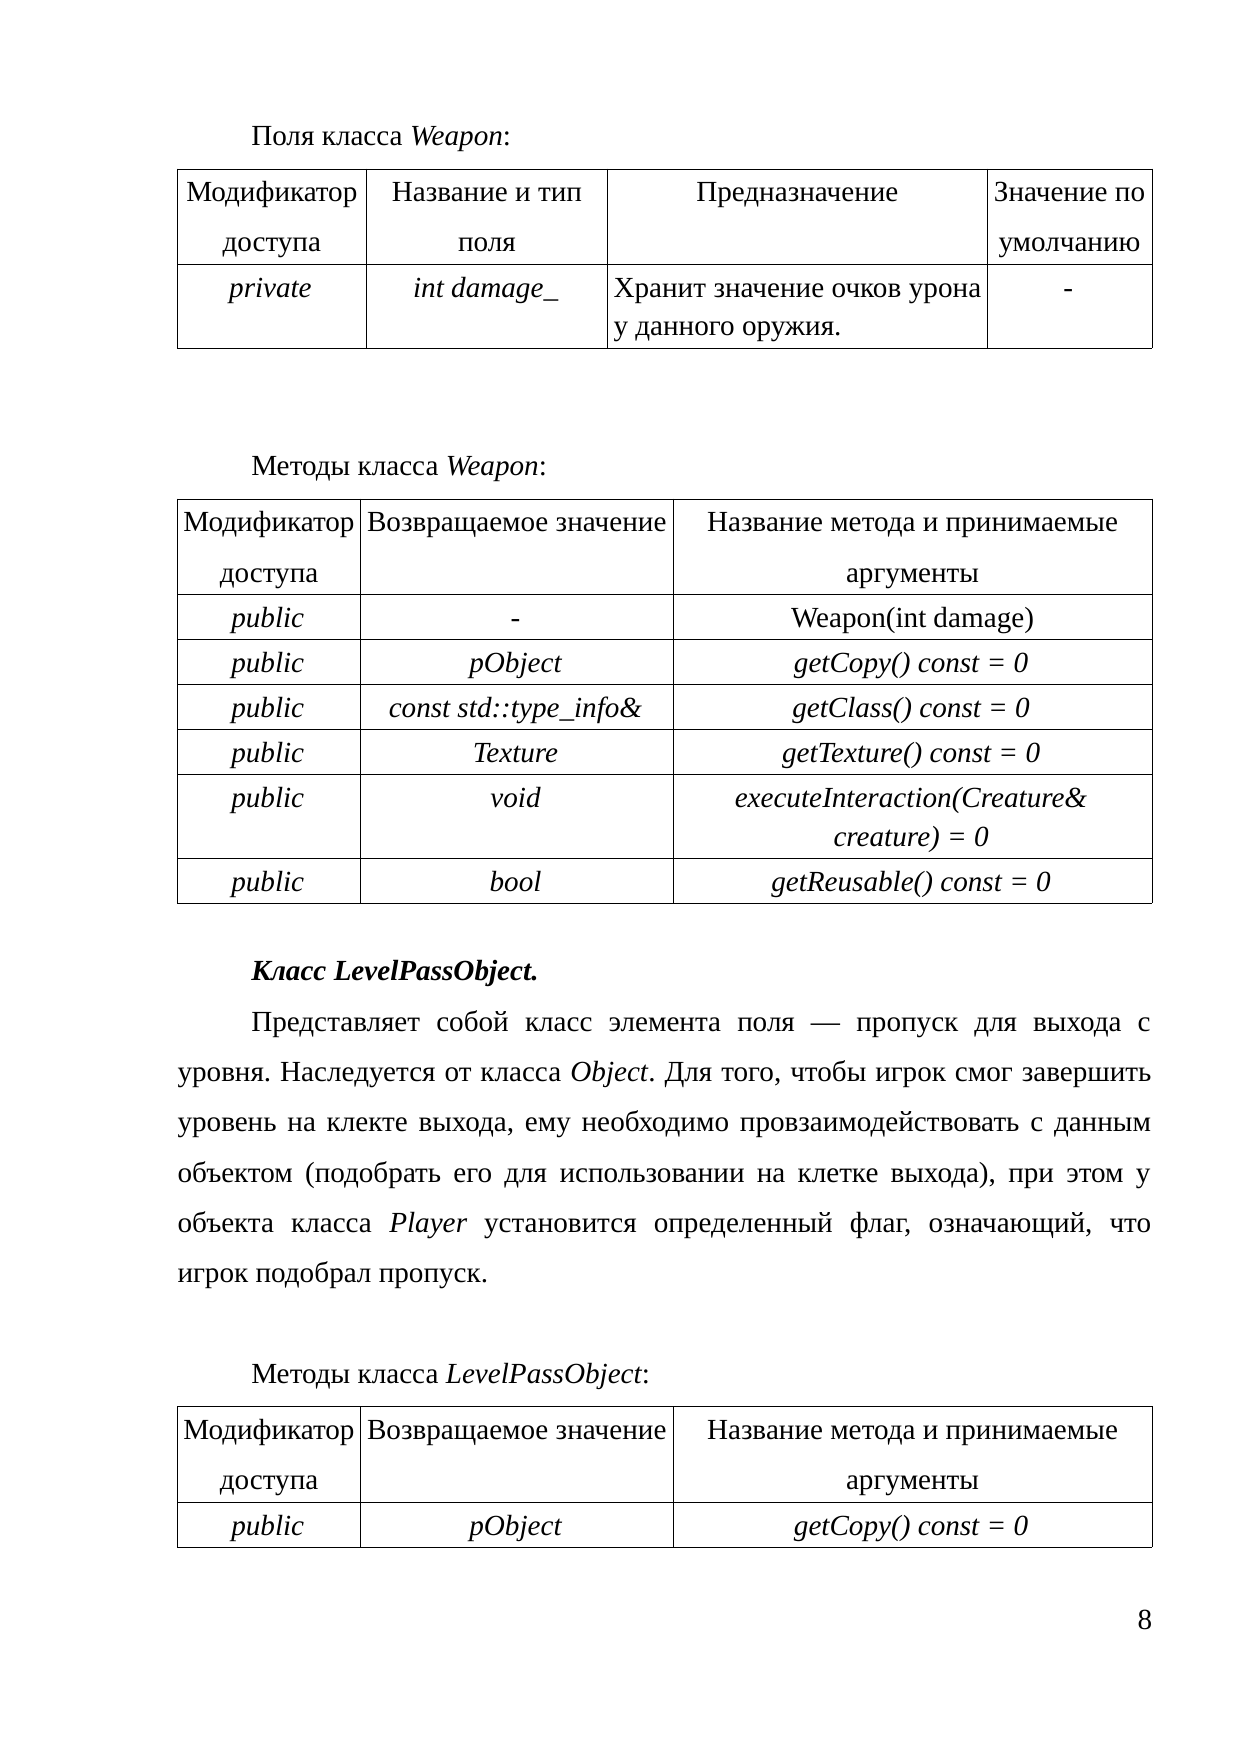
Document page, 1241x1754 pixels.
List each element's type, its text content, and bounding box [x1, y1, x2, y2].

table_cell getClass() const = 0 [674, 685, 1152, 729]
table_cell getReusable() const = 0 [674, 859, 1152, 903]
text Методы класса LevelPassObject: [177, 1356, 1152, 1389]
subtitle Класс LevelPassObject. [177, 953, 1152, 987]
table_cell public [178, 730, 360, 774]
table_cell private [178, 265, 366, 347]
table_cell public [178, 775, 360, 858]
table_header Значение по умолчанию [988, 170, 1152, 264]
table_cell int damage_ [367, 265, 607, 347]
table_cell pObject [361, 640, 673, 684]
table_cell pObject [361, 1503, 673, 1547]
table_cell void [361, 775, 673, 858]
table_cell bool [361, 859, 673, 903]
table_cell getCopy() const = 0 [674, 1503, 1152, 1547]
table_header Название и тип поля [367, 170, 607, 264]
table_cell getTexture() const = 0 [674, 730, 1152, 774]
text Методы класса Weapon: [177, 448, 1152, 482]
table_header Модификатор доступа [178, 1407, 360, 1502]
text Представляет собой класс элемента поля — пропуск для выхода с уровня. Наследуется от класса Object. Для того, чтобы игрок смог завершить уровень на клекте выхода, ему необходимо провзаимодействовать с данным объектом (подобрать его для использовании на клетке выхода), при этом у объекта класса Player установится определенный флаг, означающий, что игрок подобрал пропуск. [177, 1004, 1152, 1289]
table_cell public [178, 1503, 360, 1547]
table_cell public [178, 640, 360, 684]
table_header Возвращаемое значение [361, 500, 673, 594]
table_header Предназначение [608, 170, 987, 264]
table_cell public [178, 859, 360, 903]
table_header Возвращаемое значение [361, 1407, 673, 1502]
table_header Модификатор доступа [178, 500, 360, 594]
table_cell const std::type_info& [361, 685, 673, 729]
text Поля класса Weapon: [177, 118, 1152, 152]
table_header Название метода и принимаемые аргументы [674, 1407, 1152, 1502]
table_cell - [361, 595, 673, 639]
table_cell Texture [361, 730, 673, 774]
table_cell executeInteraction(Creature& creature) = 0 [674, 775, 1152, 858]
table_cell - [988, 265, 1152, 347]
table_cell Хранит значение очков урона у данного оружия. [608, 265, 987, 347]
table_cell getCopy() const = 0 [674, 640, 1152, 684]
table_cell Weapon(int damage) [674, 595, 1152, 639]
table_header Модификатор доступа [178, 170, 366, 264]
table_header Название метода и принимаемые аргументы [674, 500, 1152, 594]
table_cell public [178, 595, 360, 639]
table_cell public [178, 685, 360, 729]
